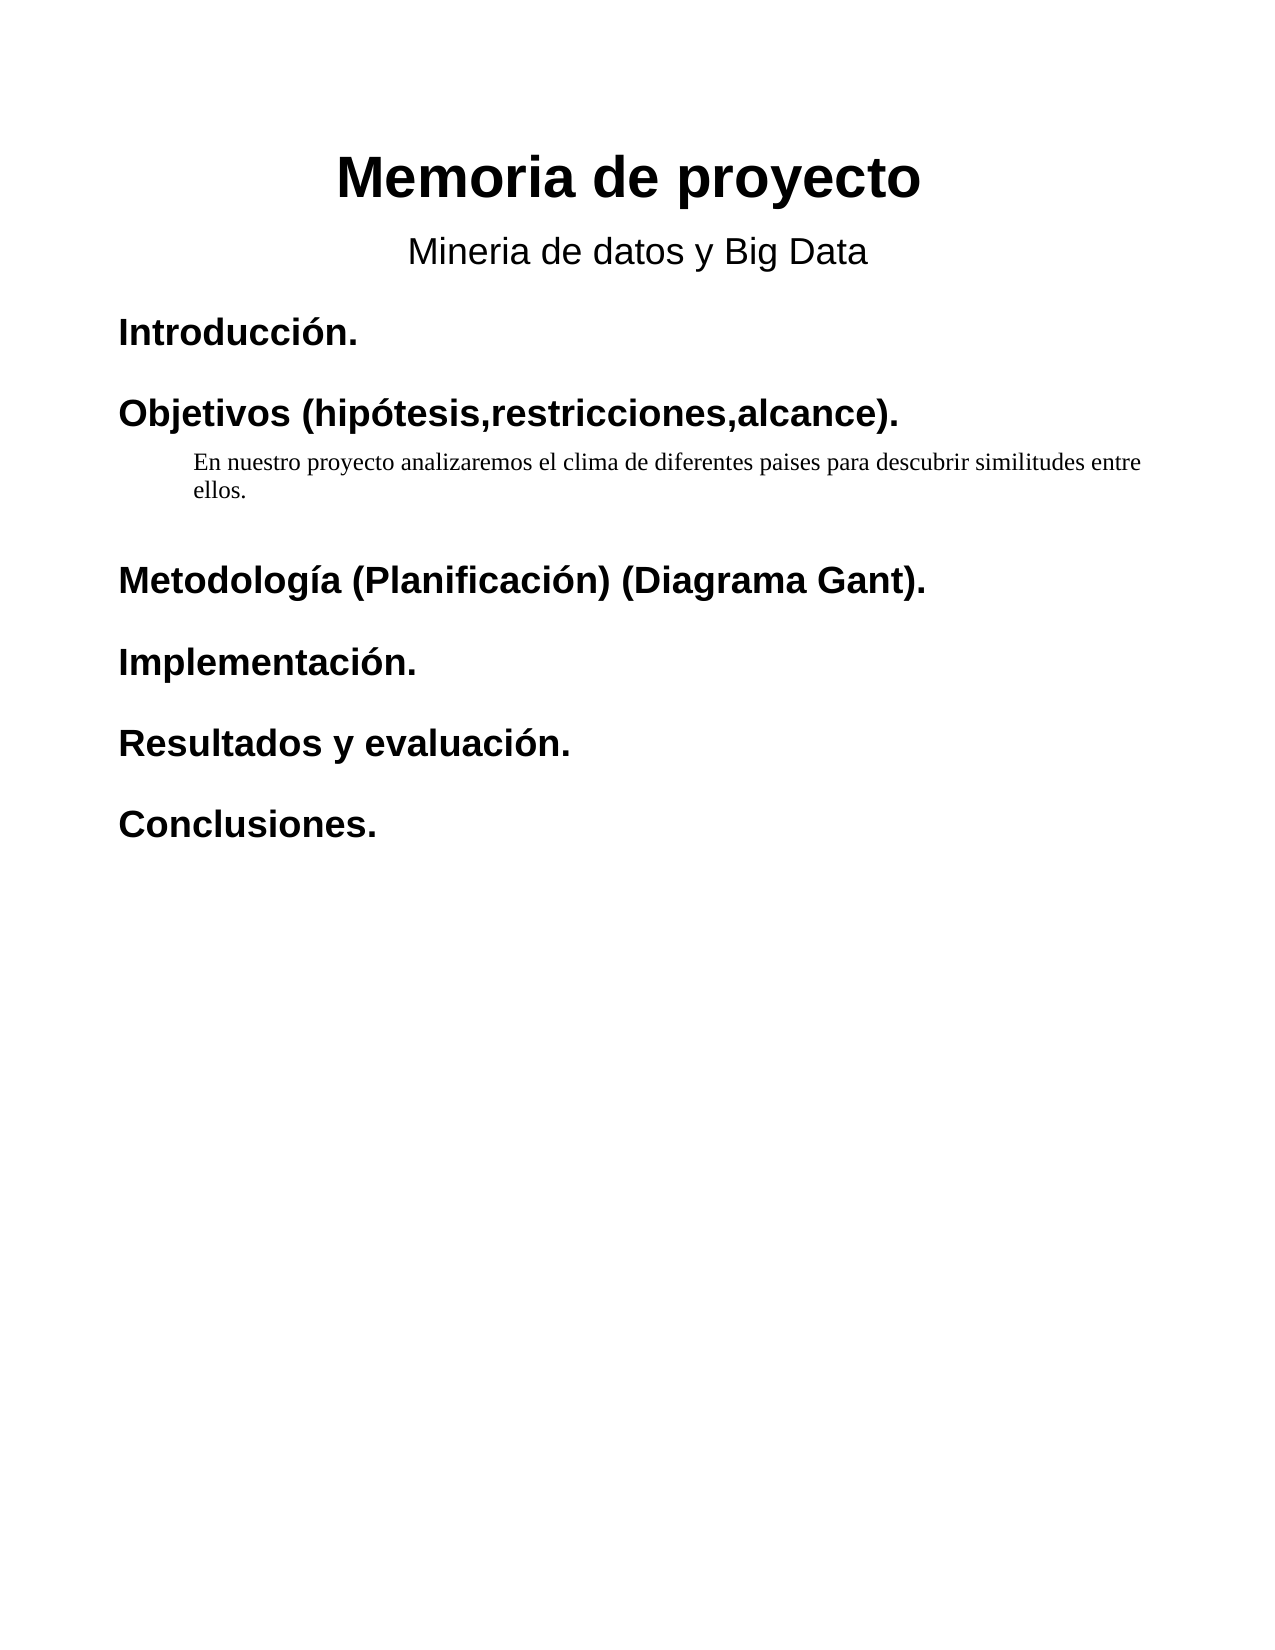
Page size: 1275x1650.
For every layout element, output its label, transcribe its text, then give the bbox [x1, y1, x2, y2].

title Memoria de proyecto [118, 143, 1157, 210]
subtitle Objetivos (hipótesis,restricciones,alcance). [118, 391, 1157, 434]
subtitle Resultados y evaluación. [118, 720, 1157, 764]
list En nuestro proyecto analizaremos el clima de diferentes paises para descubrir similitudes entre ellos. [156, 447, 1157, 504]
subtitle Metodología (Planificación) (Diagrama Gant). [118, 558, 1157, 602]
subtitle Introducción. [118, 309, 1157, 353]
subtitle Implementación. [118, 639, 1157, 683]
subtitle Mineria de datos y Big Data [118, 229, 1157, 272]
subtitle Conclusiones. [118, 802, 1157, 845]
